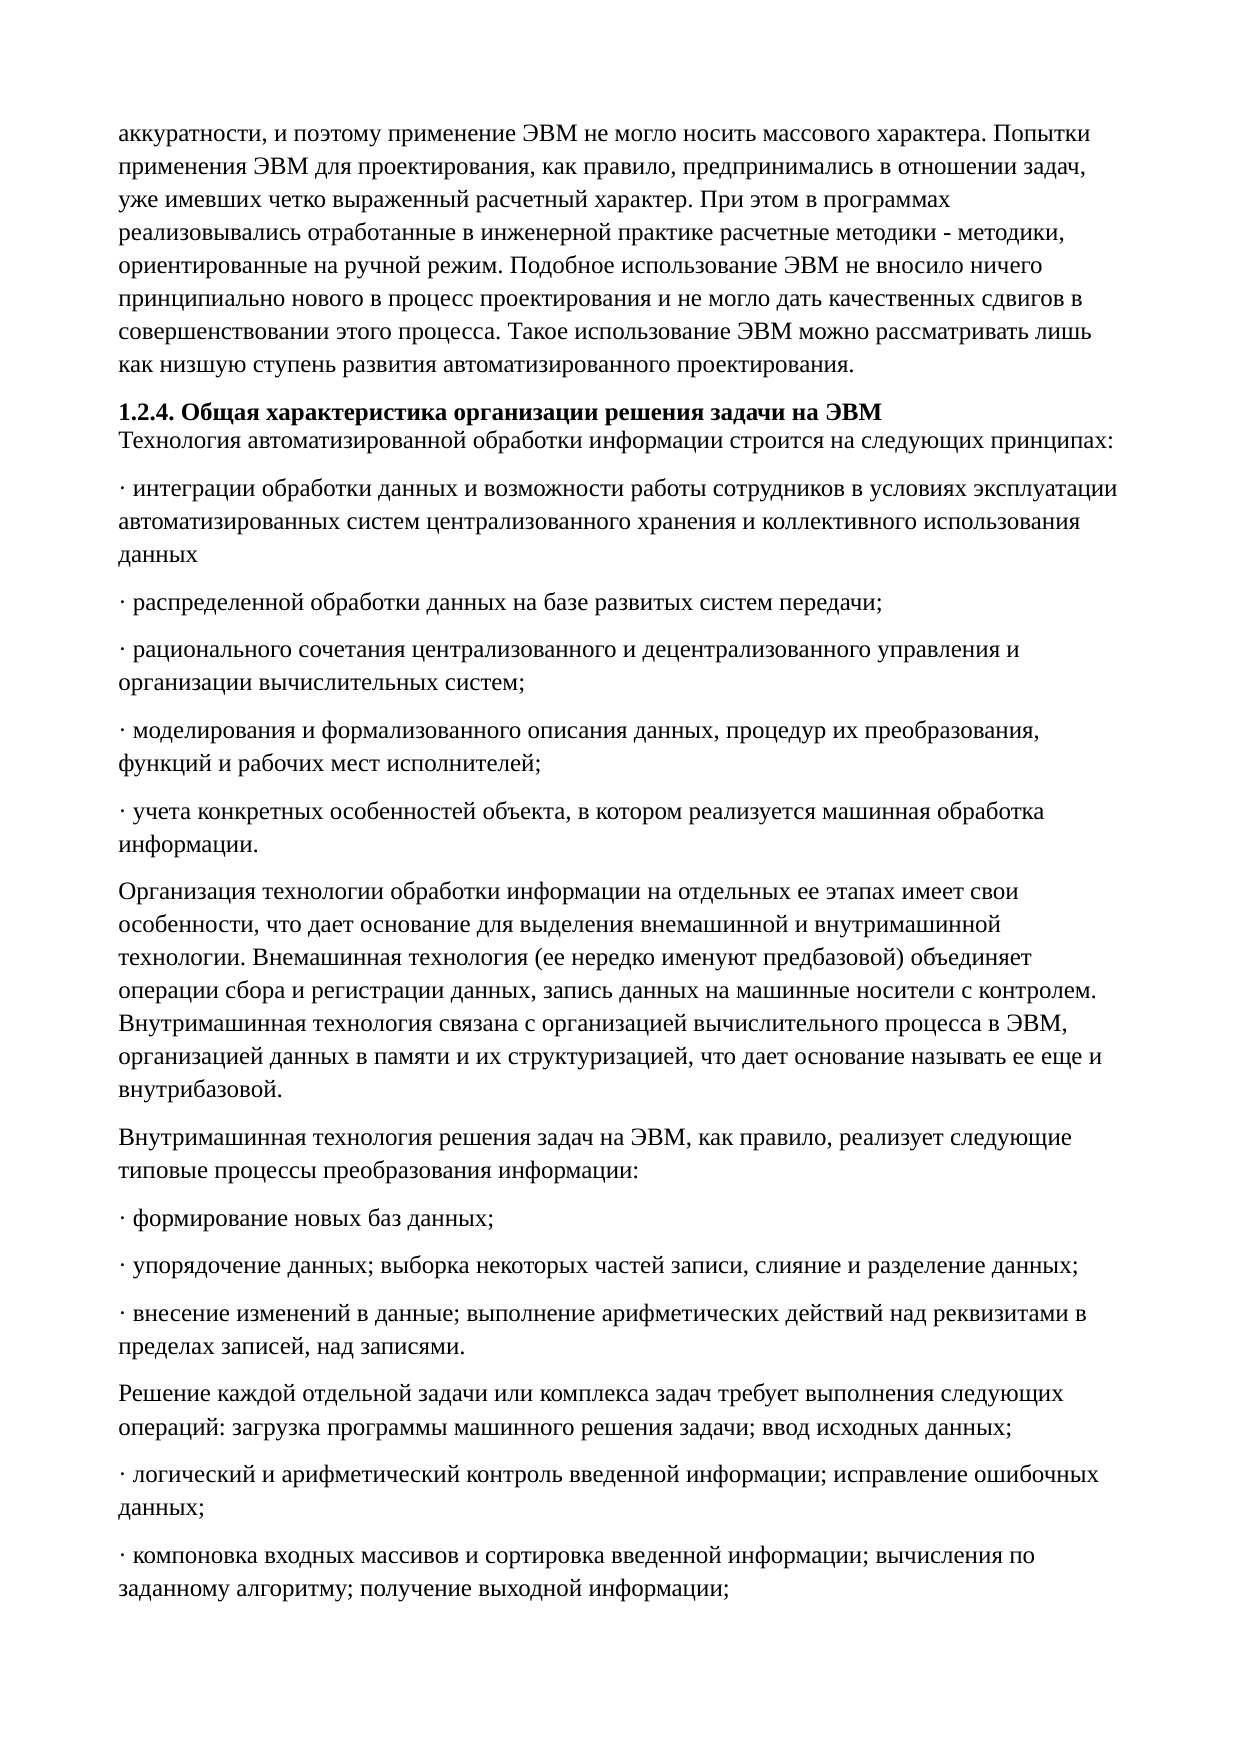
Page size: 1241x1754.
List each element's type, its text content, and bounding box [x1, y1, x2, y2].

text · интеграции обработки данных и возможности работы сотрудников в условиях эксплуатации автоматизированных систем централизованного хранения и коллективного использования данных [118, 473, 1122, 568]
text Решение каждой отдельной задачи или комплекса задач требует выполнения следующих операций: загрузка программы машинного решения задачи; ввод исходных данных; [118, 1378, 1122, 1440]
text 1.2.4. Общая характеристика организации решения задачи на ЭВМ [118, 397, 1122, 426]
text Внутримашинная технология решения задач на ЭВМ, как правило, реализует следующие типовые процессы преобразования информации: [118, 1122, 1122, 1184]
text · формирование новых баз данных; [118, 1203, 1122, 1231]
text · внесение изменений в данные; выполнение арифметических действий над реквизитами в пределах записей, над записями. [118, 1298, 1122, 1360]
text · распределенной обработки данных на базе развитых систем передачи; [118, 587, 1122, 616]
text · упорядочение данных; выборка некоторых частей записи, слияние и разделение данных; [118, 1250, 1122, 1279]
text Организация технологии обработки информации на отдельных ее этапах имеет свои особенности, что дает основание для выделения внемашинной и внутримашинной технологии. Внемашинная технология (ее нередко именуют предбазовой) объединяет операции сбора и регистрации данных, запись данных на машинные носители с контролем. Внутримашинная технология связана с организацией вычислительного процесса в ЭВМ, организацией данных в памяти и их структуризацией, что дает основание называть ее еще и внутрибазовой. [118, 876, 1122, 1103]
text · логический и арифметический контроль введенной информации; исправление ошибочных данных; [118, 1459, 1122, 1521]
text · учета конкретных особенностей объекта, в котором реализуется машинная обработка информации. [118, 796, 1122, 857]
text · моделирования и формализованного описания данных, процедур их преобразования, функций и рабочих мест исполнителей; [118, 715, 1122, 777]
text Технология автоматизированной обработки информации строится на следующих принципах: [118, 426, 1122, 454]
text · рационального сочетания централизованного и децентрализованного управления и организации вычислительных систем; [118, 634, 1122, 696]
text аккуратности, и поэтому применение ЭВМ не могло носить массового характера. Попытки применения ЭВМ для проектирования, как правило, предпринимались в отношении задач, уже имевших четко выраженный расчетный характер. При этом в программах реализовывались отработанные в инженерной практике расчетные методики - методики, ориентированные на ручной режим. Подобное использование ЭВМ не вносило ничего принципиально нового в процесс проектирования и не могло дать качественных сдвигов в совершенствовании этого процесса. Такое использование ЭВМ можно рассматривать лишь как низшую ступень развития автоматизированного проектирования. [118, 118, 1122, 378]
text · компоновка входных массивов и сортировка введенной информации; вычисления по заданному алгоритму; получение выходной информации; [118, 1540, 1122, 1602]
